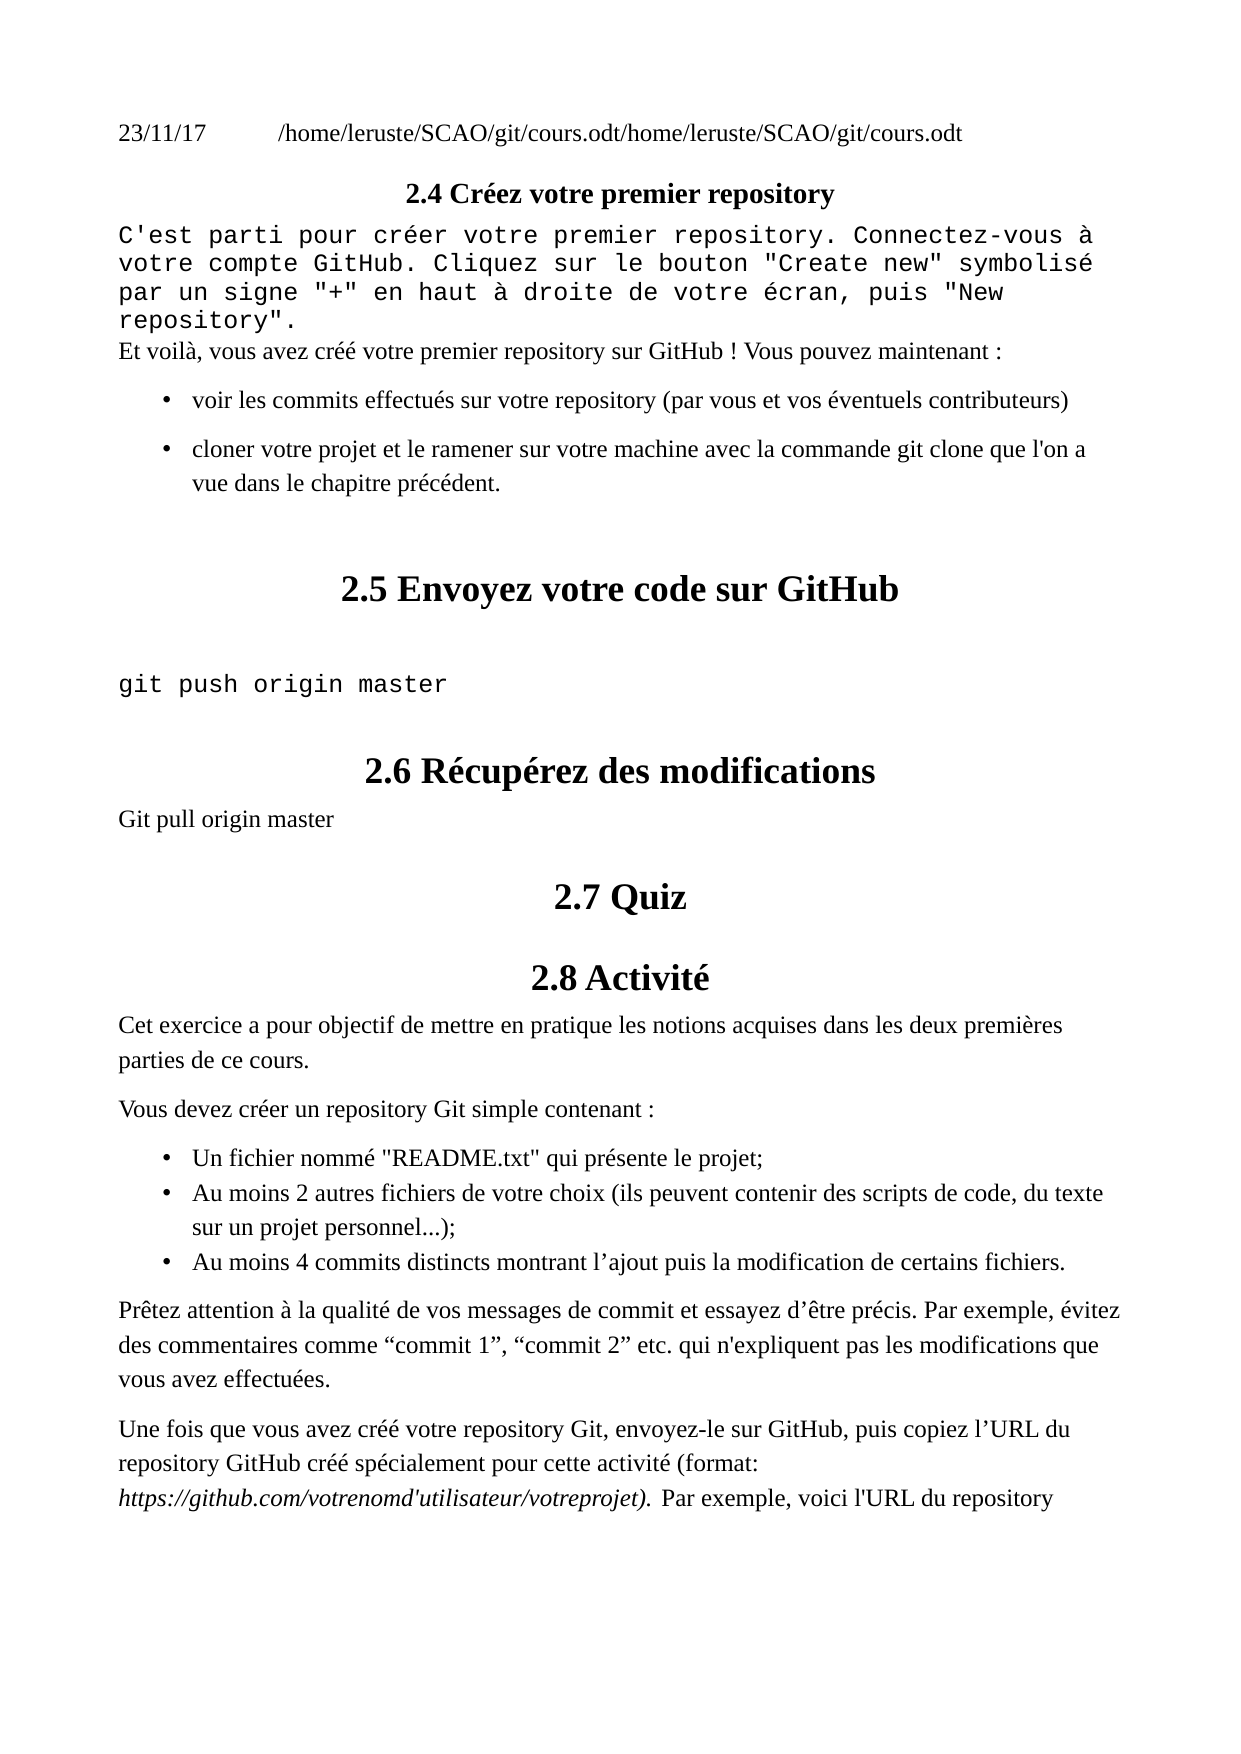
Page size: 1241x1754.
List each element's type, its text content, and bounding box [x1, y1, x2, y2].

subtitle 2.7 Quiz [118, 874, 1122, 917]
text Et voilà, vous avez créé votre premier repository sur GitHub ! Vous pouvez maintenant : [118, 336, 1122, 364]
list cloner votre projet et le ramener sur votre machine avec la commande git clone que l'on a vue dans le chapitre précédent. [162, 434, 1122, 497]
list voir les commits effectués sur votre repository (par vous et vos éventuels contributeurs) [162, 385, 1122, 413]
text git push origin master [118, 671, 1122, 699]
text Git pull origin master [118, 804, 1122, 833]
text Prêtez attention à la qualité de vos messages de commit et essayez d’être précis. Par exemple, évitez des commentaires comme “commit 1”, “commit 2” etc. qui n'expliquent pas les modifications que vous avez effectuées. [118, 1296, 1122, 1393]
text Une fois que vous avez créé votre repository Git, envoyez-le sur GitHub, puis copiez l’URL du repository GitHub créé spécialement pour cette activité (format: https://github.com/votrenomd'utilisateur/votreprojet). Par exemple, voici l'URL du repository [118, 1414, 1122, 1511]
subtitle 2.5 Envoyez votre code sur GitHub [118, 567, 1122, 610]
subtitle 2.8 Activité [118, 955, 1122, 998]
subtitle 2.6 Récupérez des modifications [118, 749, 1122, 792]
text Vous devez créer un repository Git simple contenant : [118, 1094, 1122, 1123]
list Au moins 4 commits distincts montrant l’ajout puis la modification de certains fichiers. [162, 1247, 1122, 1275]
list Un fichier nommé "README.txt" qui présente le projet; [162, 1143, 1122, 1172]
text Cet exercice a pour objectif de mettre en pratique les notions acquises dans les deux premières parties de ce cours. [118, 1011, 1122, 1074]
list Au moins 2 autres fichiers de votre choix (ils peuvent contenir des scripts de code, du texte sur un projet personnel...); [162, 1178, 1122, 1241]
subtitle 2.4 Créez votre premier repository [118, 176, 1122, 210]
text C'est parti pour créer votre premier repository. Connectez-vous à votre compte GitHub. Cliquez sur le bouton "Create new" symbolisé par un signe "+" en haut à droite de votre écran, puis "New repository". [118, 222, 1122, 336]
